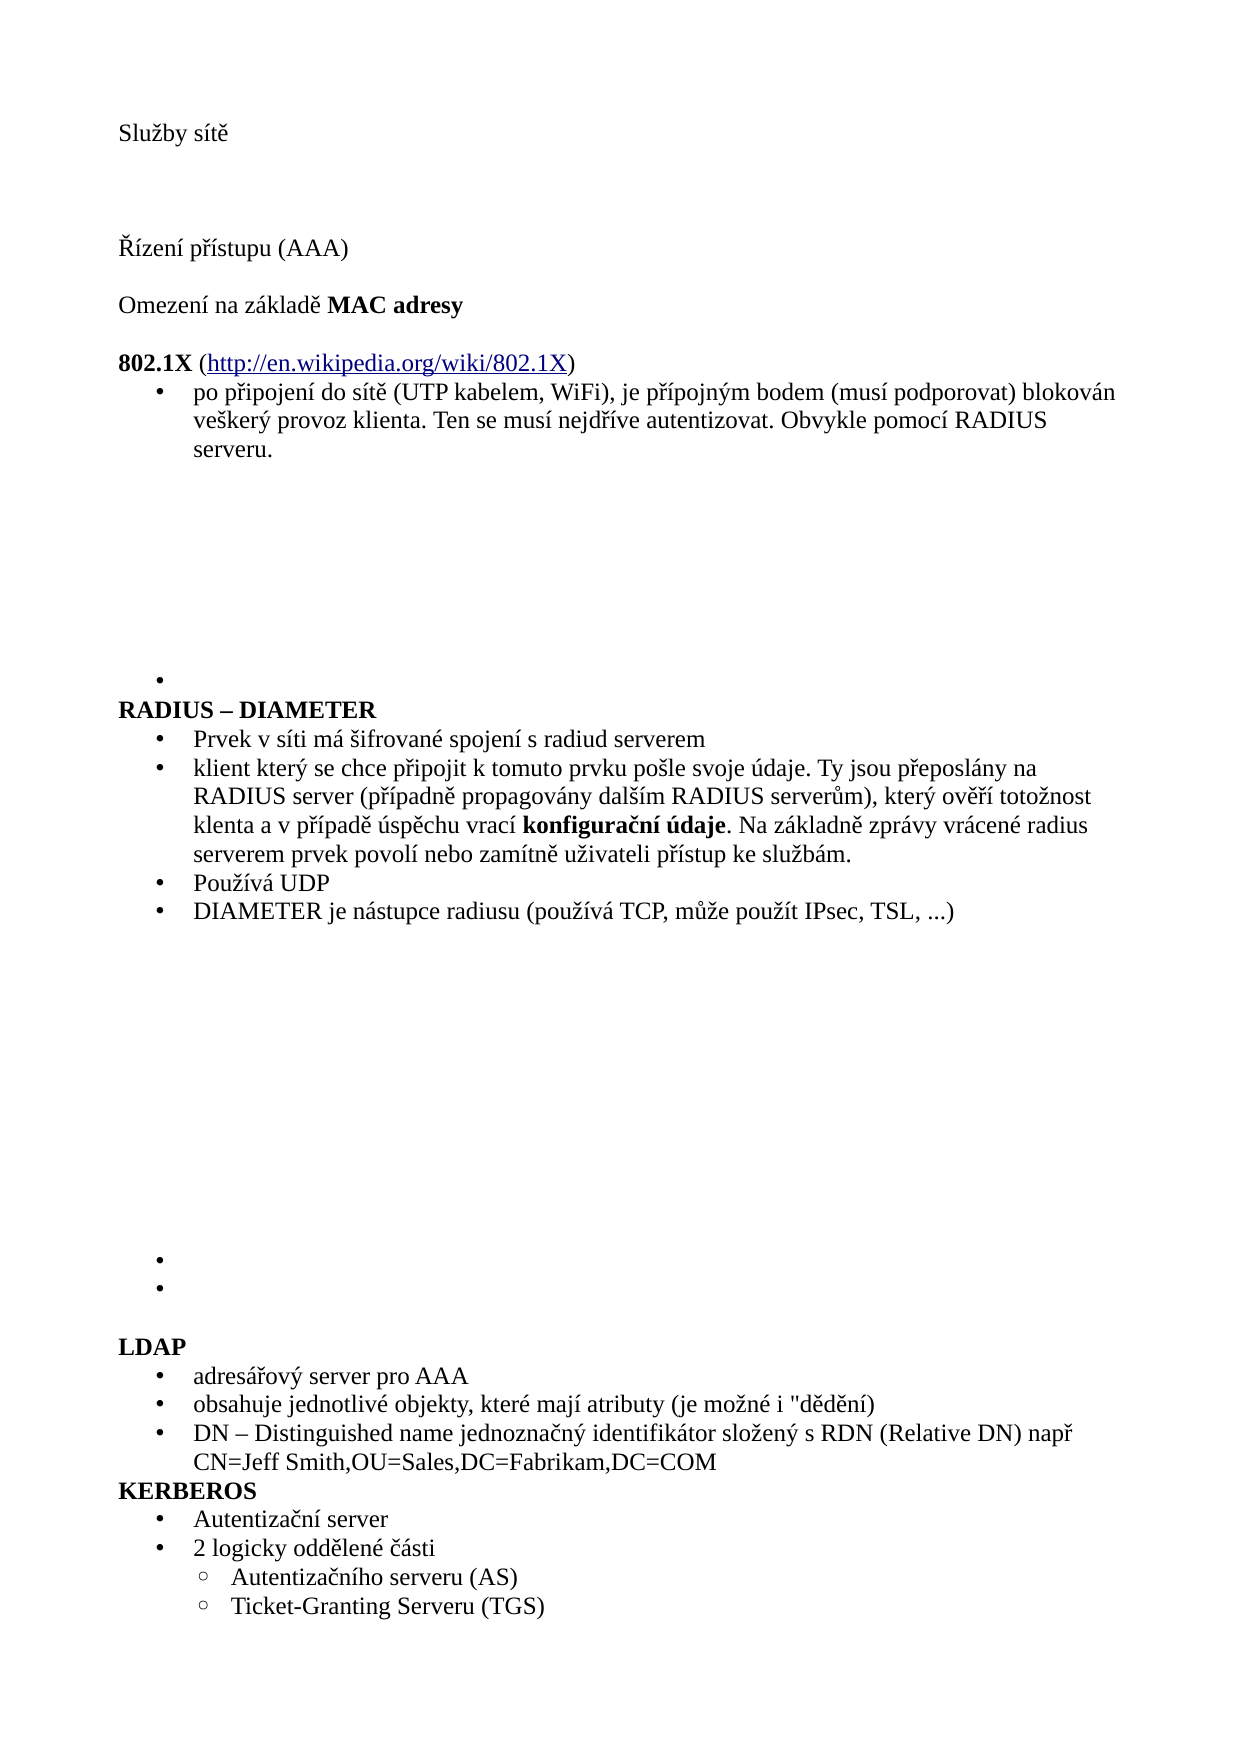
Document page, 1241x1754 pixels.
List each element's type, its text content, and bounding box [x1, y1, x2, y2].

list Používá UDP [156, 868, 1122, 896]
list po připojení do sítě (UTP kabelem, WiFi), je přípojným bodem (musí podporovat) blokován veškerý provoz klienta. Ten se musí nejdříve autentizovat. Obvykle pomocí RADIUS serveru. [156, 377, 1122, 463]
text Řízení přístupu (AAA) [118, 233, 1122, 262]
list DN – Distinguished name jednoznačný identifikátor složený s RDN (Relative DN) např CN=Jeff Smith,OU=Sales,DC=Fabrikam,DC=COM [156, 1418, 1122, 1476]
list Autentizačního serveru (AS) [193, 1562, 1122, 1591]
text Služby sítě [118, 118, 1122, 147]
list Autentizační server [156, 1504, 1122, 1533]
text 802.1X (http://en.wikipedia.org/wiki/802.1X) [118, 348, 1122, 377]
list adresářový server pro AAA [156, 1361, 1122, 1389]
list klient který se chce připojit k tomuto prvku pošle svoje údaje. Ty jsou přeposlány na RADIUS server (případně propagovány dalším RADIUS serverům), který ověří totožnost klenta a v případě úspěchu vrací konfigurační údaje. Na základně zprávy vrácené radius serverem prvek povolí nebo zamítně uživateli přístup ke službám. [156, 753, 1122, 868]
list obsahuje jednotlivé objekty, které mají atributy (je možné i "dědění) [156, 1389, 1122, 1418]
list DIAMETER je nástupce radiusu (používá TCP, může použít IPsec, TSL, ...) [156, 896, 1122, 925]
text RADIUS – DIAMETER [118, 695, 1122, 724]
text LDAP [118, 1332, 1122, 1361]
text KERBEROS [118, 1476, 1122, 1504]
text Omezení na základě MAC adresy [118, 291, 1122, 319]
list 2 logicky oddělené části [156, 1533, 1122, 1562]
list Prvek v síti má šifrované spojení s radiud serverem [156, 724, 1122, 753]
list Ticket-Granting Serveru (TGS) [193, 1591, 1122, 1619]
